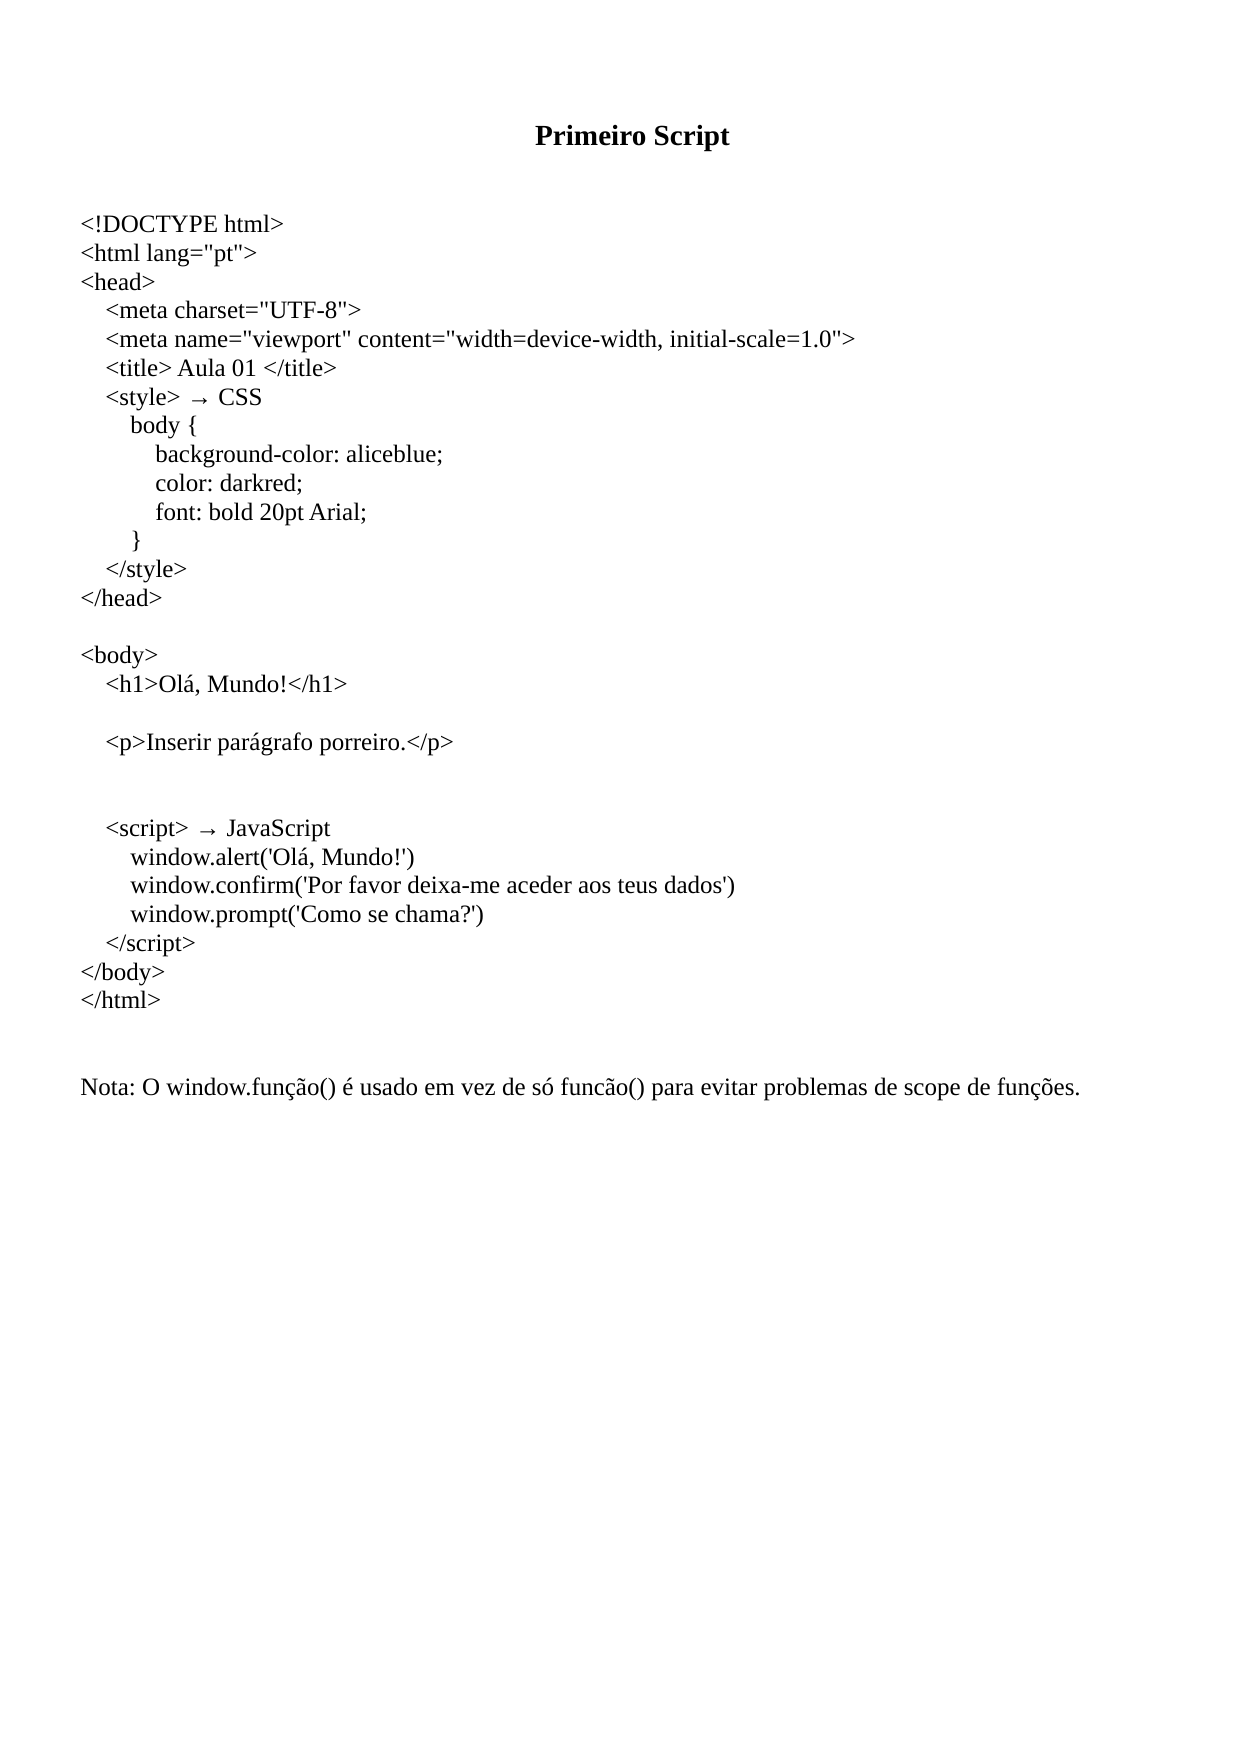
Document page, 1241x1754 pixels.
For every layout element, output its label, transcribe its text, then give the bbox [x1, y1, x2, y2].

text <h1>Olá, Mundo!</h1> [62, 669, 1178, 698]
text color: darkred; [62, 468, 1178, 497]
text </style> [62, 554, 1178, 583]
text Nota: O window.função() é usado em vez de só funcão() para evitar problemas de scope de funções. [62, 1072, 1178, 1100]
text <title> Aula 01 </title> [62, 353, 1178, 382]
text window.prompt('Como se chama?') [62, 899, 1178, 928]
text Primeiro Script [62, 118, 1178, 152]
text </head> [62, 583, 1178, 612]
text window.alert('Olá, Mundo!') [62, 842, 1178, 870]
text </body> [62, 957, 1178, 985]
text <style> → CSS [62, 382, 1178, 410]
text <!DOCTYPE html> [62, 209, 1178, 238]
text } [62, 525, 1178, 554]
text <meta charset="UTF-8"> [62, 295, 1178, 324]
text <html lang="pt"> [62, 238, 1178, 267]
text background-color: aliceblue; [62, 439, 1178, 468]
text font: bold 20pt Arial; [62, 497, 1178, 525]
text <script> → JavaScript [62, 813, 1178, 842]
text <body> [62, 640, 1178, 669]
text window.confirm('Por favor deixa-me aceder aos teus dados') [62, 870, 1178, 899]
text </script> [62, 928, 1178, 957]
text body { [62, 410, 1178, 439]
text </html> [62, 985, 1178, 1014]
text <head> [62, 267, 1178, 295]
text <meta name="viewport" content="width=device-width, initial-scale=1.0"> [62, 324, 1178, 353]
text <p>Inserir parágrafo porreiro.</p> [62, 727, 1178, 755]
